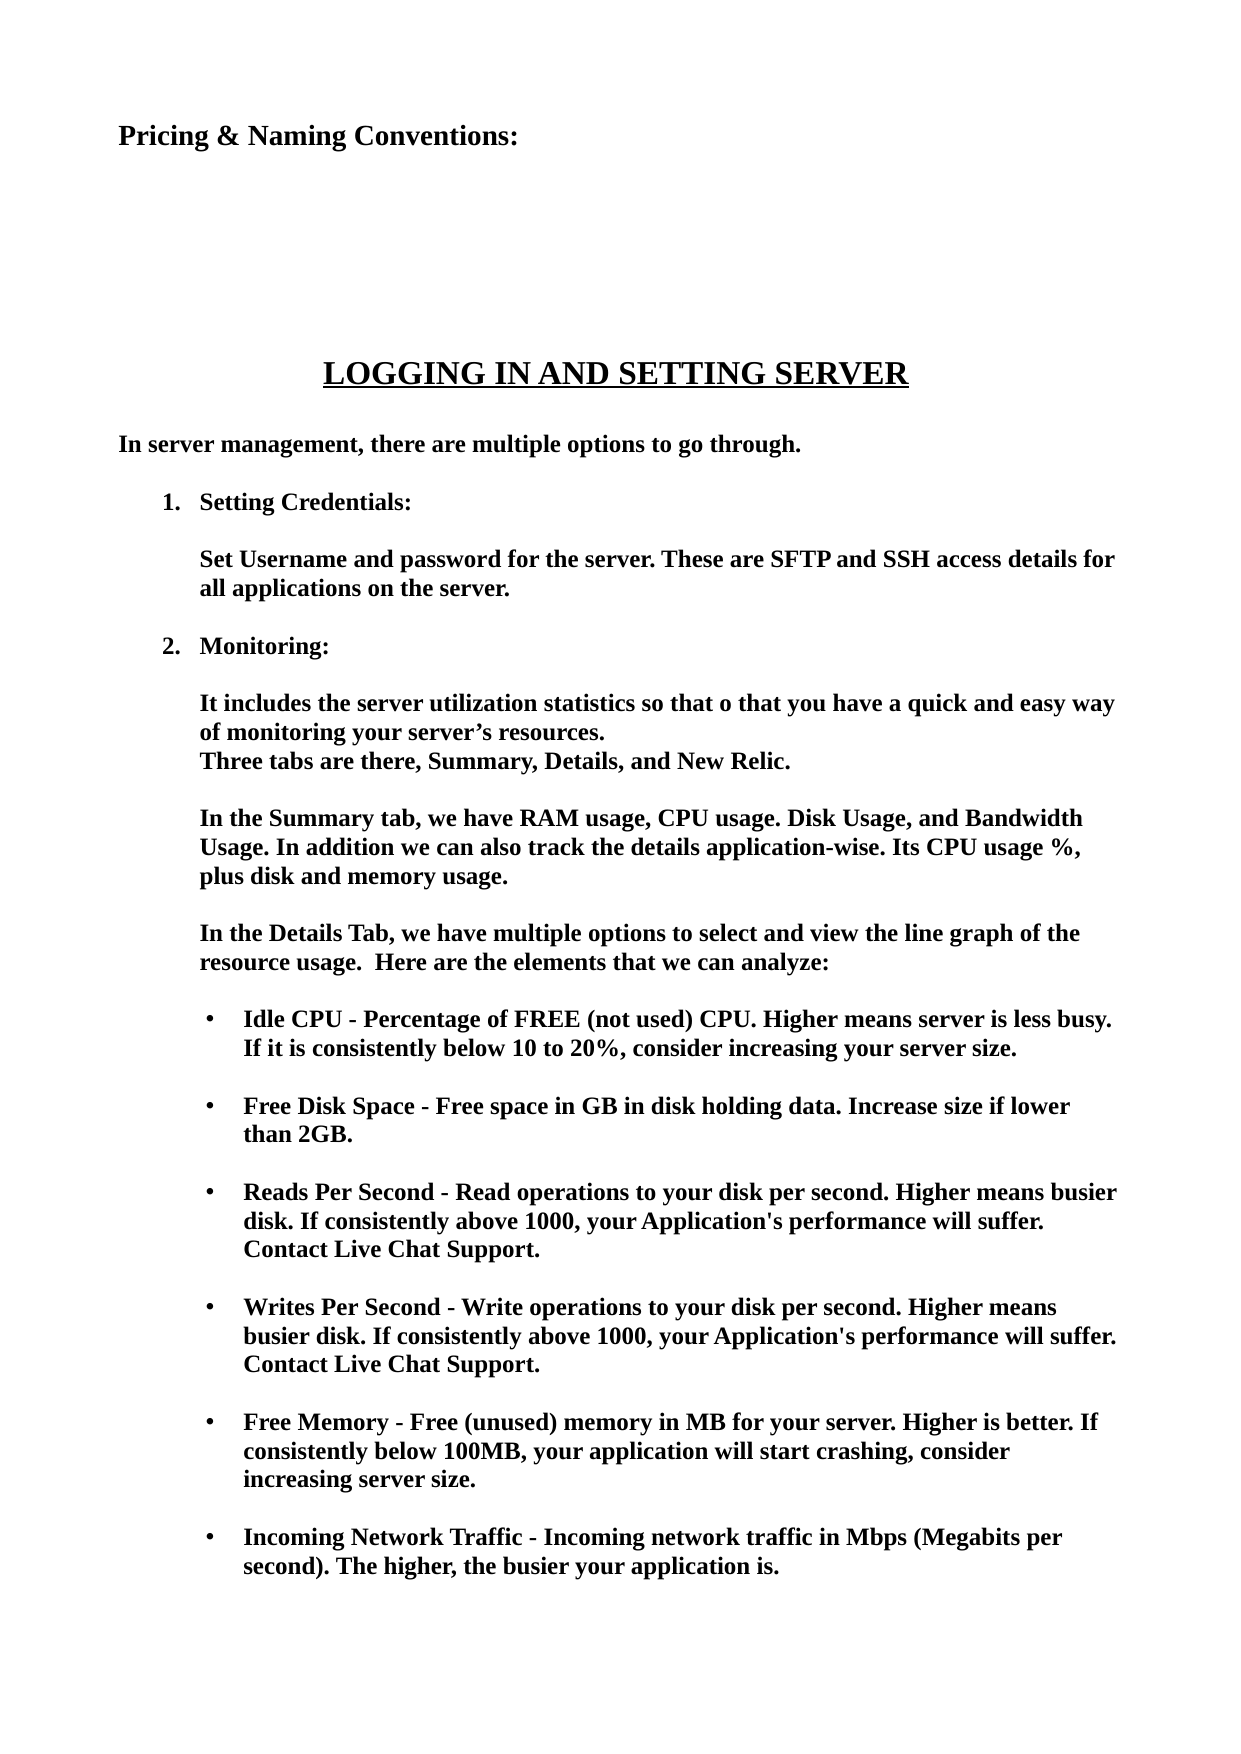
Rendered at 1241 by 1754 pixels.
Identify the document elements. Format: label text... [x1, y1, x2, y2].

list Monitoring: [162, 631, 1122, 659]
list Setting Credentials: [162, 487, 1122, 516]
text In server management, there are multiple options to go through. [118, 429, 1122, 458]
list Three tabs are there, Summary, Details, and New Relic. [162, 746, 1122, 774]
list Reads Per Second - Read operations to your disk per second. Higher means busier disk. If consistently above 1000, your Application's performance will suffer. Contact Live Chat Support. [206, 1177, 1122, 1263]
text LOGGING IN AND SETTING SERVER [118, 353, 1122, 391]
list Free Memory - Free (unused) memory in MB for your server. Higher is better. If consistently below 100MB, your application will start crashing, consider increasing server size. [206, 1407, 1122, 1493]
text Pricing & Naming Conventions: [118, 118, 1122, 152]
list Idle CPU - Percentage of FREE (not used) CPU. Higher means server is less busy. If it is consistently below 10 to 20%, consider increasing your server size. [206, 1004, 1122, 1062]
list Set Username and password for the server. These are SFTP and SSH access details for all applications on the server. [162, 544, 1122, 602]
list In the Summary tab, we have RAM usage, CPU usage. Disk Usage, and Bandwidth Usage. In addition we can also track the details application-wise. Its CPU usage %, plus disk and memory usage. [162, 803, 1122, 889]
list Free Disk Space - Free space in GB in disk holding data. Increase size if lower than 2GB. [206, 1091, 1122, 1148]
list In the Details Tab, we have multiple options to select and view the line graph of the resource usage. Here are the elements that we can analyze: [162, 918, 1122, 976]
list Incoming Network Traffic - Incoming network traffic in Mbps (Megabits per second). The higher, the busier your application is. [206, 1522, 1122, 1579]
list It includes the server utilization statistics so that o that you have a quick and easy way of monitoring your server’s resources. [162, 688, 1122, 746]
list Writes Per Second - Write operations to your disk per second. Higher means busier disk. If consistently above 1000, your Application's performance will suffer. Contact Live Chat Support. [206, 1292, 1122, 1378]
